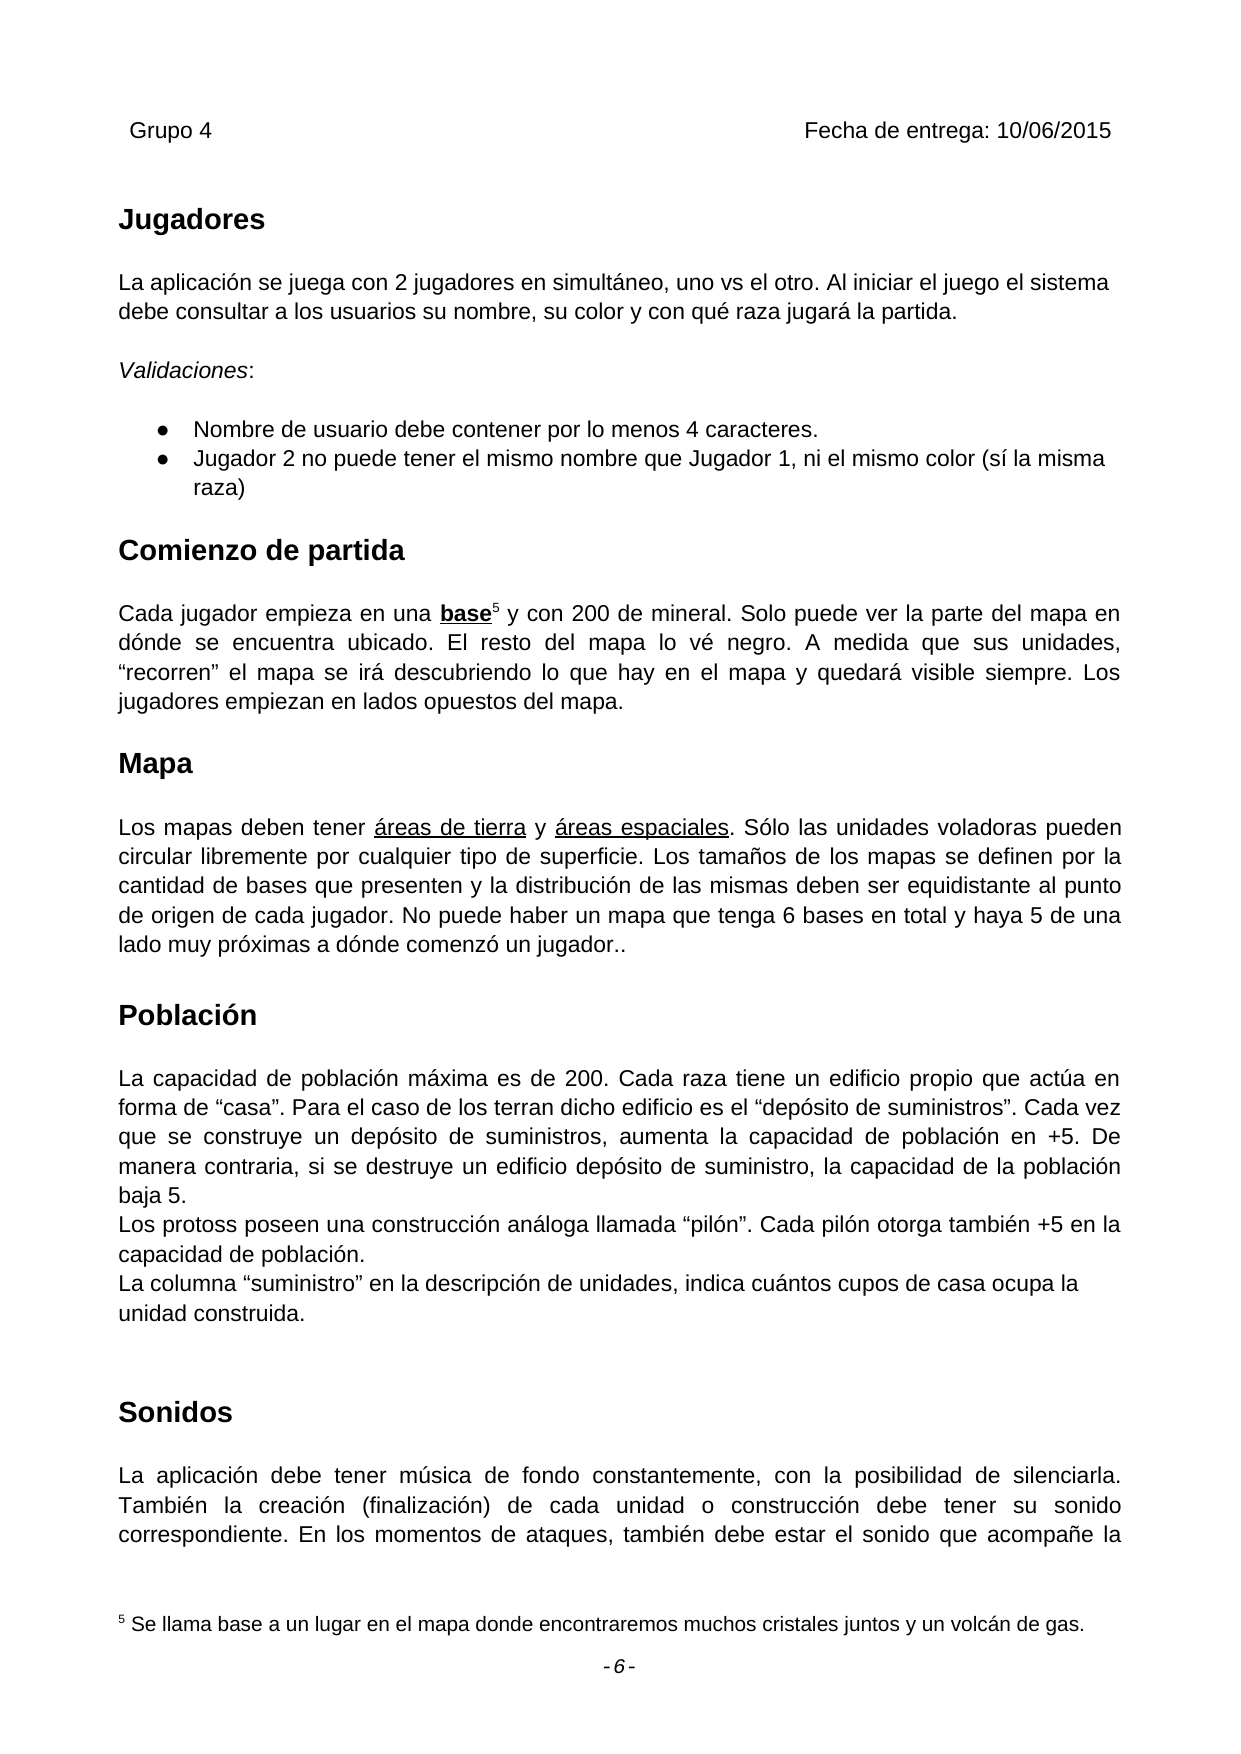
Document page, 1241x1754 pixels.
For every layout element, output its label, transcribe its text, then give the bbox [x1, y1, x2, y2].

text Los protoss poseen una construcción análoga llamada “pilón”. Cada pilón otorga también +5 en la capacidad de población. [118, 1212, 1122, 1267]
text Comienzo de partida [118, 534, 1122, 566]
text La columna “suministro” en la descripción de unidades, indica cuántos cupos de casa ocupa la unidad construida. [118, 1271, 1122, 1326]
list Nombre de usuario debe contener por lo menos 4 caracteres. [156, 416, 1122, 442]
text Validaciones: [118, 357, 1122, 383]
text La aplicación debe tener música de fondo constantemente, con la posibilidad de silenciarla. También la creación (finalización) de cada unidad o construcción debe tener su sonido correspondiente. En los momentos de ataques, también debe estar el sonido que acompañe la [118, 1463, 1122, 1547]
list Jugador 2 no puede tener el mismo nombre que Jugador 1, ni el mismo color (sí la misma raza) [156, 446, 1122, 501]
text La aplicación se juega con 2 jugadores en simultáneo, uno vs el otro. Al iniciar el juego el sistema debe consultar a los usuarios su nombre, su color y con qué raza jugará la partida. [118, 269, 1122, 324]
text Sonidos [118, 1396, 1122, 1429]
text Población [118, 998, 1122, 1031]
text Cada jugador empieza en una base y con 200 de mineral. Solo puede ver la parte del mapa en dónde se encuentra ubicado. El resto del mapa lo vé negro. A medida que sus unidades, “recorren” el mapa se irá descubriendo lo que hay en el mapa y quedará visible siempre. Los jugadores empiezan en lados opuestos del mapa. [118, 601, 1122, 714]
text Los mapas deben tener áreas de tierra y áreas espaciales. Sólo las unidades voladoras pueden circular libremente por cualquier tipo de superficie. Los tamaños de los mapas se definen por la cantidad de bases que presenten y la distribución de las mismas deben ser equidistante al punto de origen de cada jugador. No puede haber un mapa que tenga 6 bases en total y haya 5 de una lado muy próximas a dónde comenzó un jugador.. [118, 814, 1122, 957]
text Jugadores [118, 203, 1122, 235]
text Mapa [118, 747, 1122, 780]
text Se llama base a un lugar en el mapa donde encontraremos muchos cristales juntos y un volcán de gas. [118, 1613, 1122, 1636]
text La capacidad de población máxima es de 200. Cada raza tiene un edificio propio que actúa en forma de “casa”. Para el caso de los terran dicho edificio es el “depósito de suministros”. Cada vez que se construye un depósito de suministros, aumenta la capacidad de población en +5. De manera contraria, si se destruye un edificio depósito de suministro, la capacidad de la población baja 5. [118, 1065, 1122, 1208]
